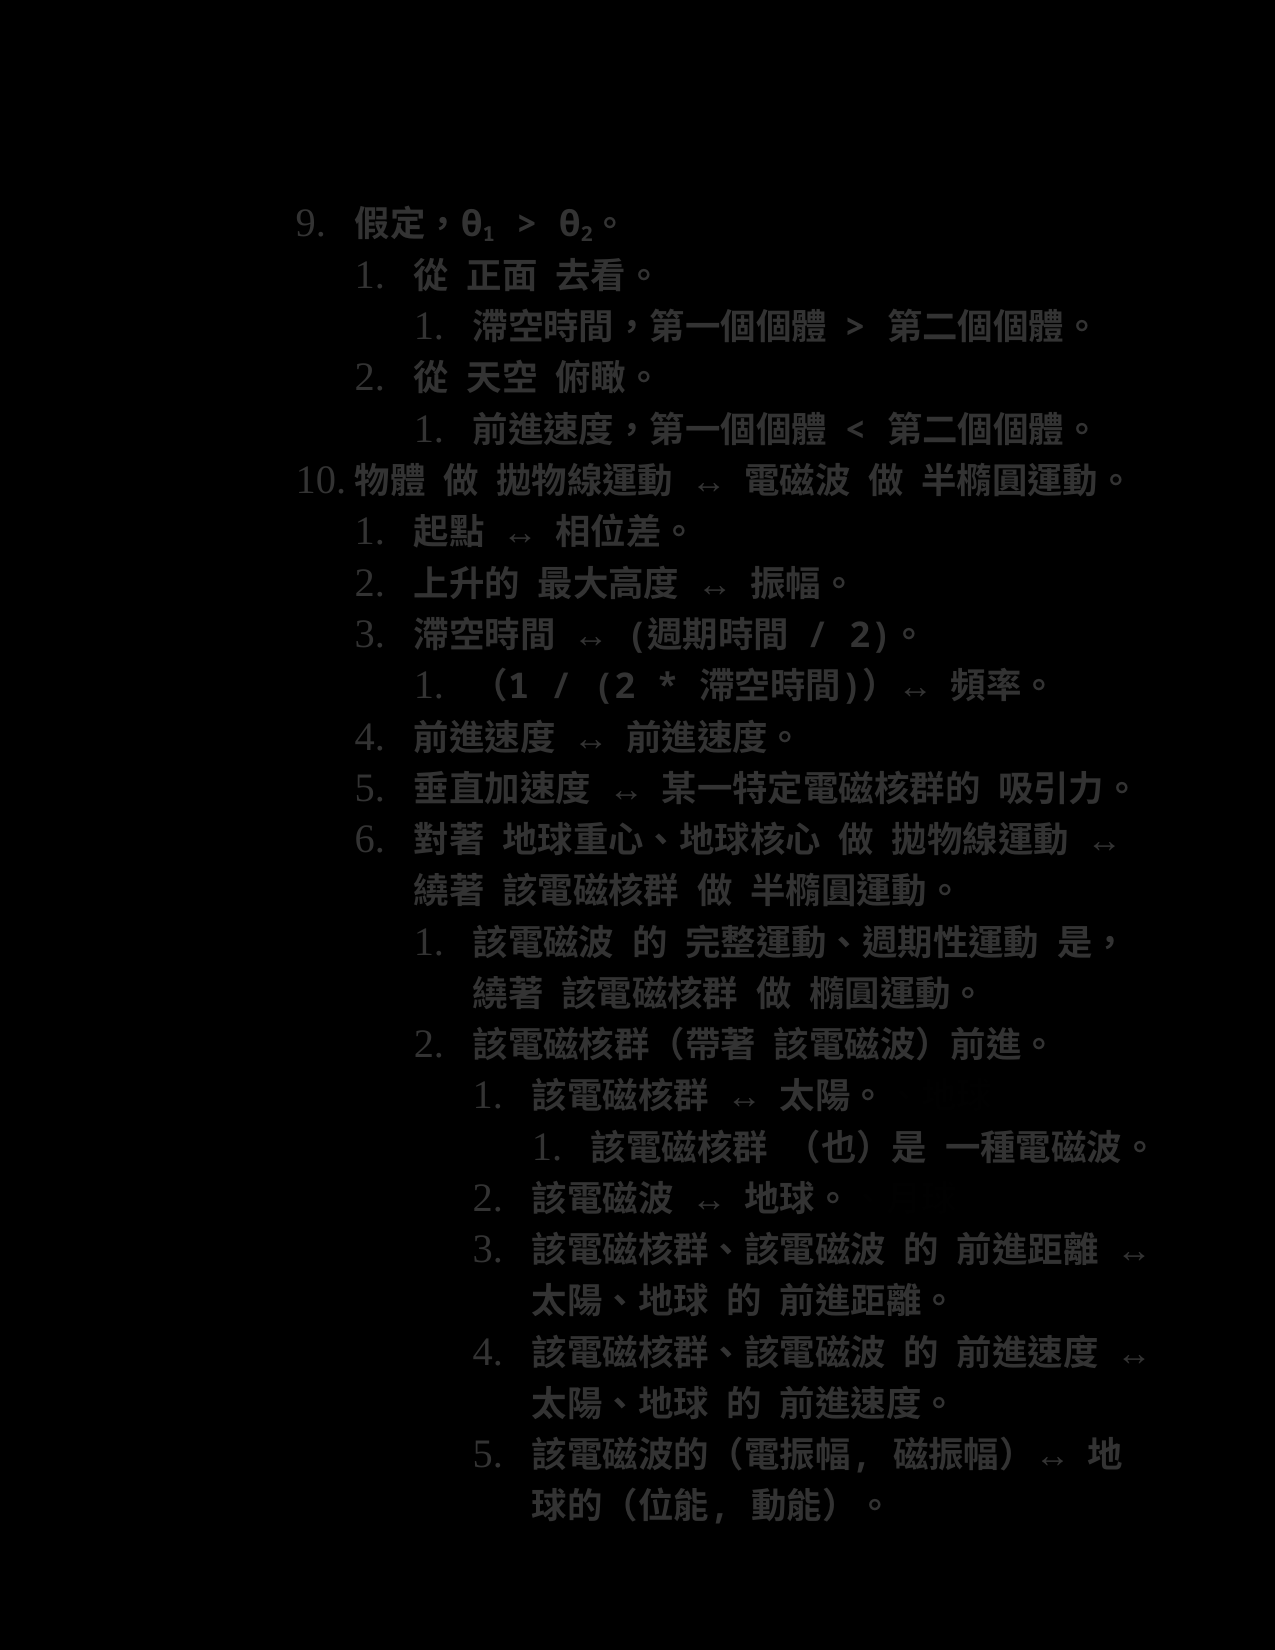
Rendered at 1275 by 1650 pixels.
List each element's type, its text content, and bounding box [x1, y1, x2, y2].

list 該電磁核群（帶著 該電磁波）前進。 [413, 1016, 1157, 1068]
list 起點 ↔ 相位差。 [354, 504, 1157, 555]
list 假定，θ1 > θ2。 [295, 196, 1157, 247]
list 垂直加速度 ↔ 某一特定電磁核群的 吸引力。 [354, 760, 1157, 811]
list 該電磁波 ↔ 地球。、月球 [472, 1170, 1157, 1221]
list 滯空時間，第一個個體 > 第二個個體。 [413, 298, 1157, 350]
list 前進速度，第一個個體 < 第二個個體。 [413, 401, 1157, 452]
list 前進速度 ↔ 前進速度。 [354, 709, 1157, 760]
list 對著 地球重心、地球核心 做 拋物線運動 ↔ 繞著 該電磁核群 做 半橢圓運動。 [354, 811, 1157, 914]
list 從 天空 俯瞰。 [354, 350, 1157, 401]
list 該電磁波 的 完整運動、週期性運動 是，繞著 該電磁核群 做 橢圓運動。 [413, 914, 1157, 1016]
list 該電磁核群 ↔ 太陽。、地球 [472, 1068, 1157, 1119]
list 該電磁核群、該電磁波 的 前進速度 ↔ 太陽、地球 的 前進速度。 [472, 1324, 1157, 1426]
list （1 / (2 * 滯空時間)）↔ 頻率。 [413, 657, 1157, 709]
list 該電磁核群 （也）是 一種電磁波。 [532, 1119, 1157, 1170]
list 該電磁波的（電振幅, 磁振幅）↔ 地球的（位能, 動能）。 [472, 1426, 1157, 1529]
list 從 正面 去看。 [354, 247, 1157, 298]
list 上升的 最大高度 ↔ 振幅。 [354, 555, 1157, 606]
list 該電磁核群、該電磁波 的 前進距離 ↔ 太陽、地球 的 前進距離。 [472, 1221, 1157, 1324]
list 物體 做 拋物線運動 ↔ 電磁波 做 半橢圓運動。 [295, 452, 1157, 504]
list 滯空時間 ↔ (週期時間 / 2)。 [354, 606, 1157, 657]
